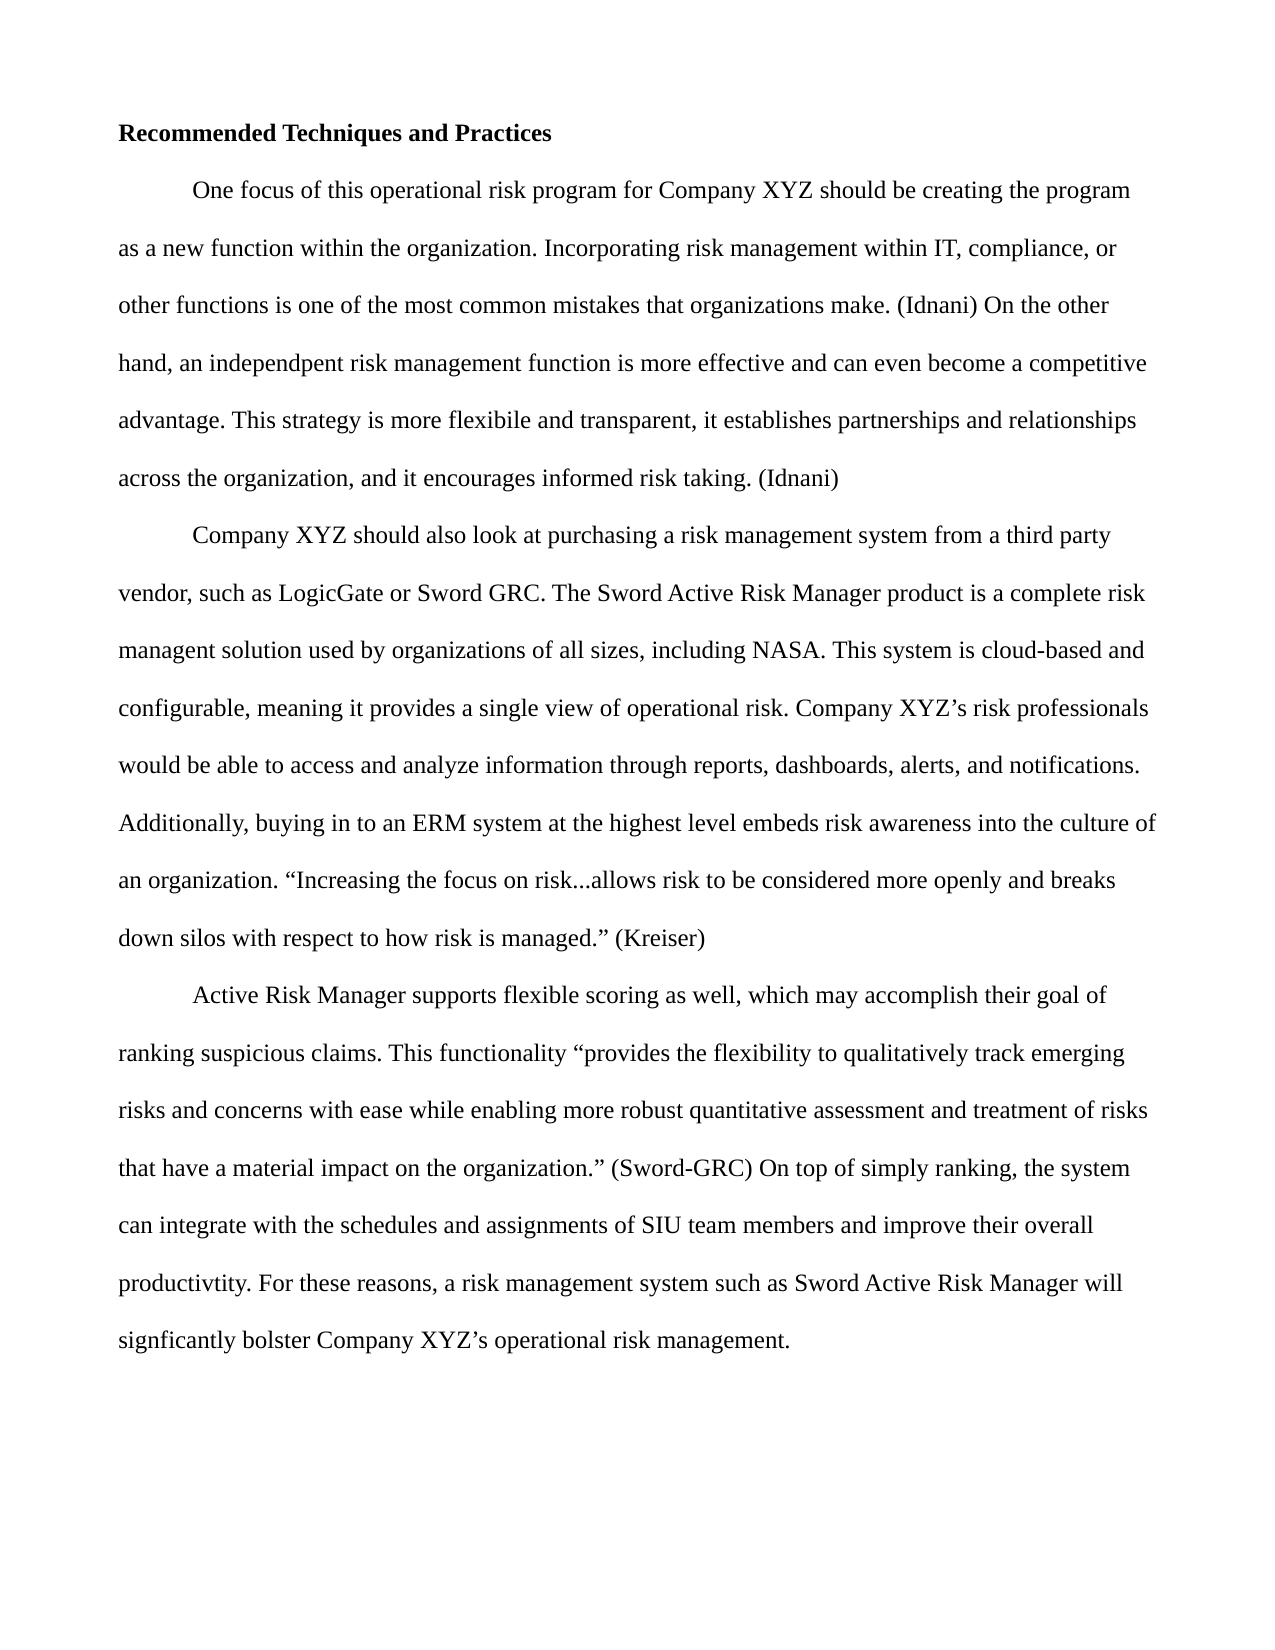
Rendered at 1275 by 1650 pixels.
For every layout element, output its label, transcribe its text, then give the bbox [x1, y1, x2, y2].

text Active Risk Manager supports flexible scoring as well, which may accomplish their goal of ranking suspicious claims. This functionality “provides the flexibility to qualitatively track emerging risks and concerns with ease while enabling more robust quantitative assessment and treatment of risks that have a material impact on the organization.” (Sword-GRC) On top of simply ranking, the system can integrate with the schedules and assignments of SIU team members and improve their overall productivtity. For these reasons, a risk management system such as Sword Active Risk Manager will signficantly bolster Company XYZ’s operational risk management. [118, 981, 1157, 1354]
text One focus of this operational risk program for Company XYZ should be creating the program as a new function within the organization. Incorporating risk management within IT, compliance, or other functions is one of the most common mistakes that organizations make. (Idnani) On the other hand, an independpent risk management function is more effective and can even become a competitive advantage. This strategy is more flexibile and transparent, it establishes partnerships and relationships across the organization, and it encourages informed risk taking. (Idnani) [118, 176, 1157, 492]
text Recommended Techniques and Practices [118, 118, 1157, 147]
text Company XYZ should also look at purchasing a risk management system from a third party vendor, such as LogicGate or Sword GRC. The Sword Active Risk Manager product is a complete risk managent solution used by organizations of all sizes, including NASA. This system is cloud-based and configurable, meaning it provides a single view of operational risk. Company XYZ’s risk professionals would be able to access and analyze information through reports, dashboards, alerts, and notifications. Additionally, buying in to an ERM system at the highest level embeds risk awareness into the culture of an organization. “Increasing the focus on risk...allows risk to be considered more openly and breaks down silos with respect to how risk is managed.” (Kreiser) [118, 521, 1157, 952]
